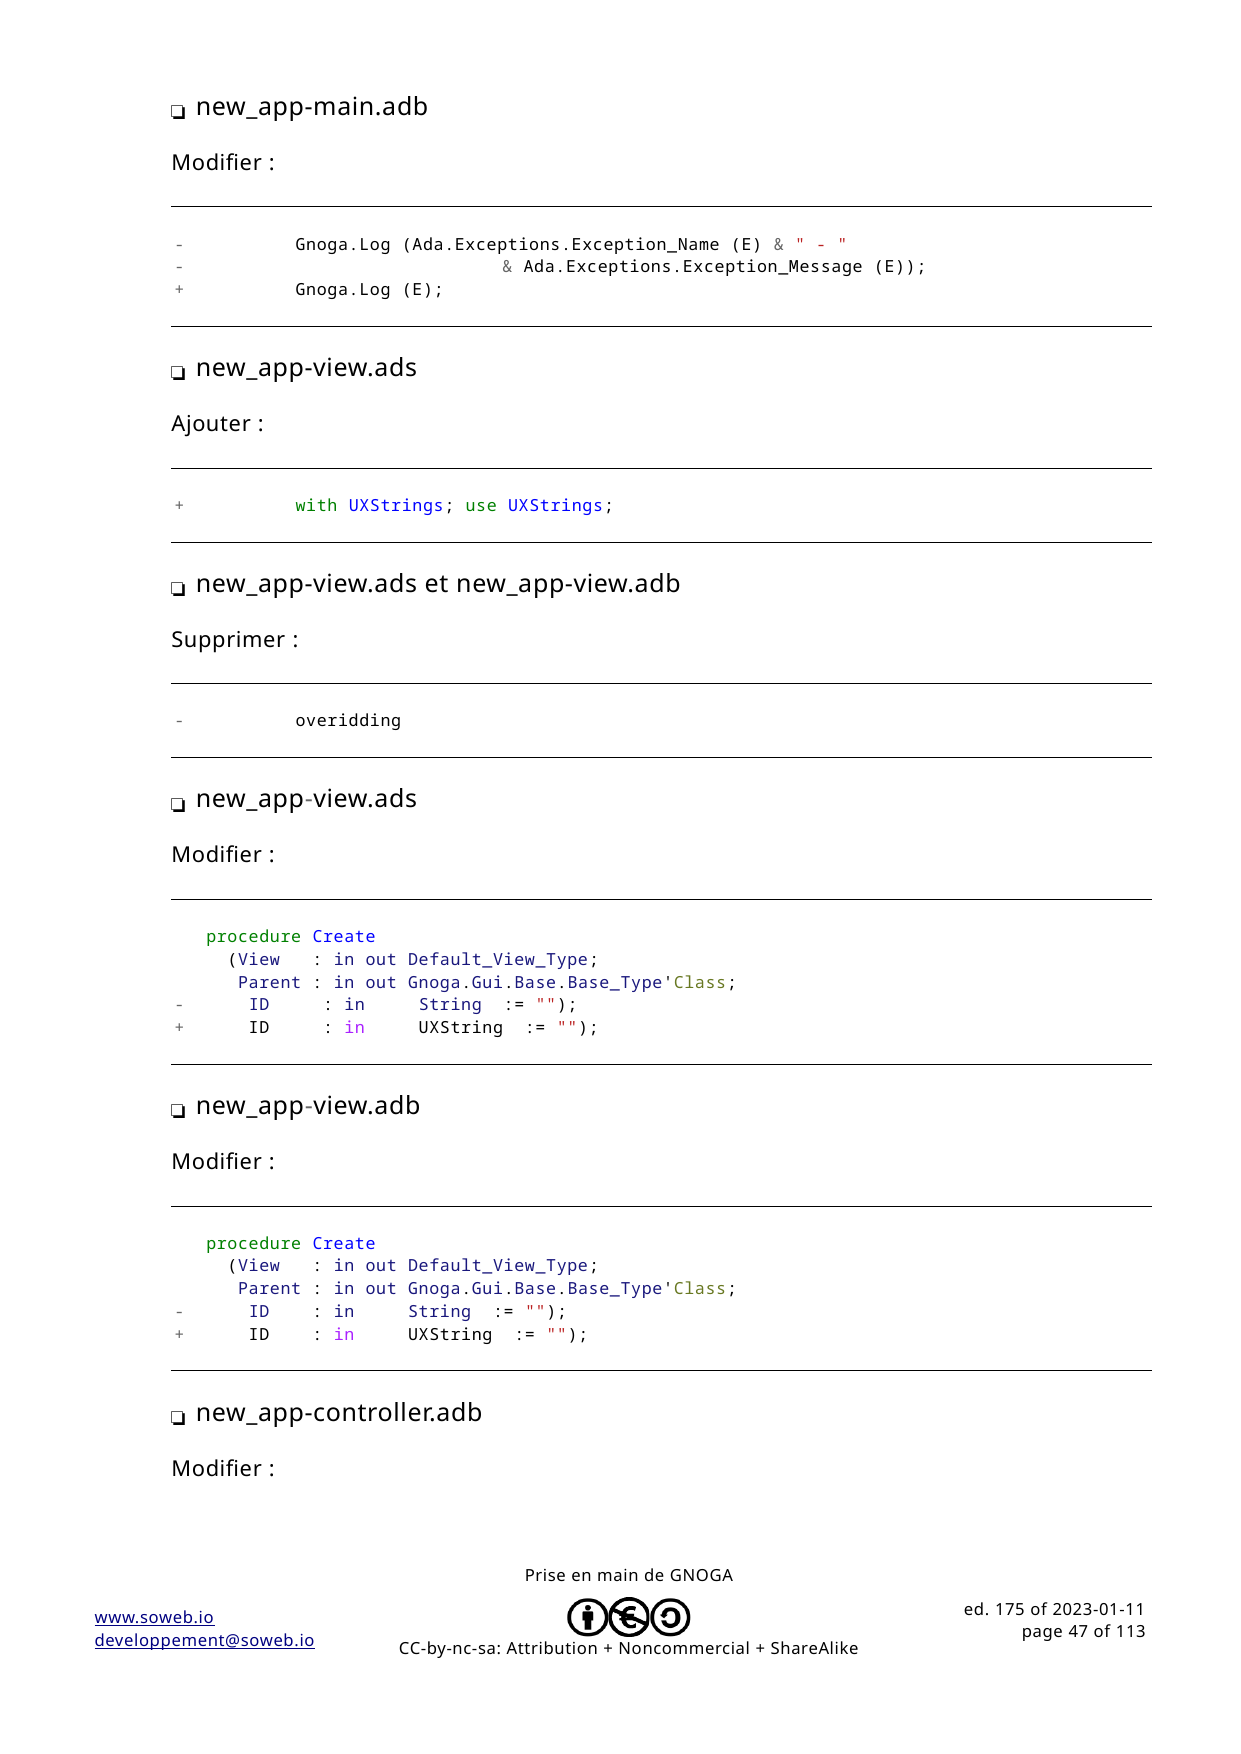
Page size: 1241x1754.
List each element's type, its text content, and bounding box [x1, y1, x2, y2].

text Ajouter : [171, 408, 1152, 438]
picture [566, 1597, 691, 1637]
list + ID : in UXString := ""); [171, 1319, 1152, 1370]
subtitle new_app-view.ads [171, 781, 1152, 828]
list - ID : in String := ""); [171, 990, 1152, 1013]
list + with UXStrings; use UXStrings; [171, 490, 1152, 542]
subtitle new_app-view.adb [171, 1088, 1152, 1134]
list (View : in out Default_View_Type; [171, 944, 1152, 967]
list (View : in out Default_View_Type; [171, 1251, 1152, 1274]
text Supprimer : [171, 624, 1152, 653]
subtitle new_app-controller.adb [171, 1394, 1152, 1441]
subtitle new_app-main.adb [171, 88, 1152, 135]
text Modifier : [171, 147, 1152, 177]
list - Gnoga.Log (Ada.Exceptions.Exception_Name (E) & " - " [171, 229, 1152, 252]
list + ID : in UXString := ""); [171, 1013, 1152, 1064]
subtitle new_app-view.ads et new_app-view.adb [171, 565, 1152, 612]
list Parent : in out Gnoga.Gui.Base.Base_Type'Class; [171, 1274, 1152, 1296]
text Modifier : [171, 839, 1152, 869]
list + Gnoga.Log (E); [171, 274, 1152, 326]
list procedure Create [171, 1228, 1152, 1251]
list - & Ada.Exceptions.Exception_Message (E)); [171, 252, 1152, 274]
list - overidding [171, 706, 1152, 757]
list Parent : in out Gnoga.Gui.Base.Base_Type'Class; [171, 967, 1152, 990]
list - ID : in String := ""); [171, 1296, 1152, 1319]
list procedure Create [171, 922, 1152, 944]
text Modifier : [171, 1453, 1152, 1482]
text Modifier : [171, 1146, 1152, 1176]
subtitle new_app-view.ads [171, 350, 1152, 396]
